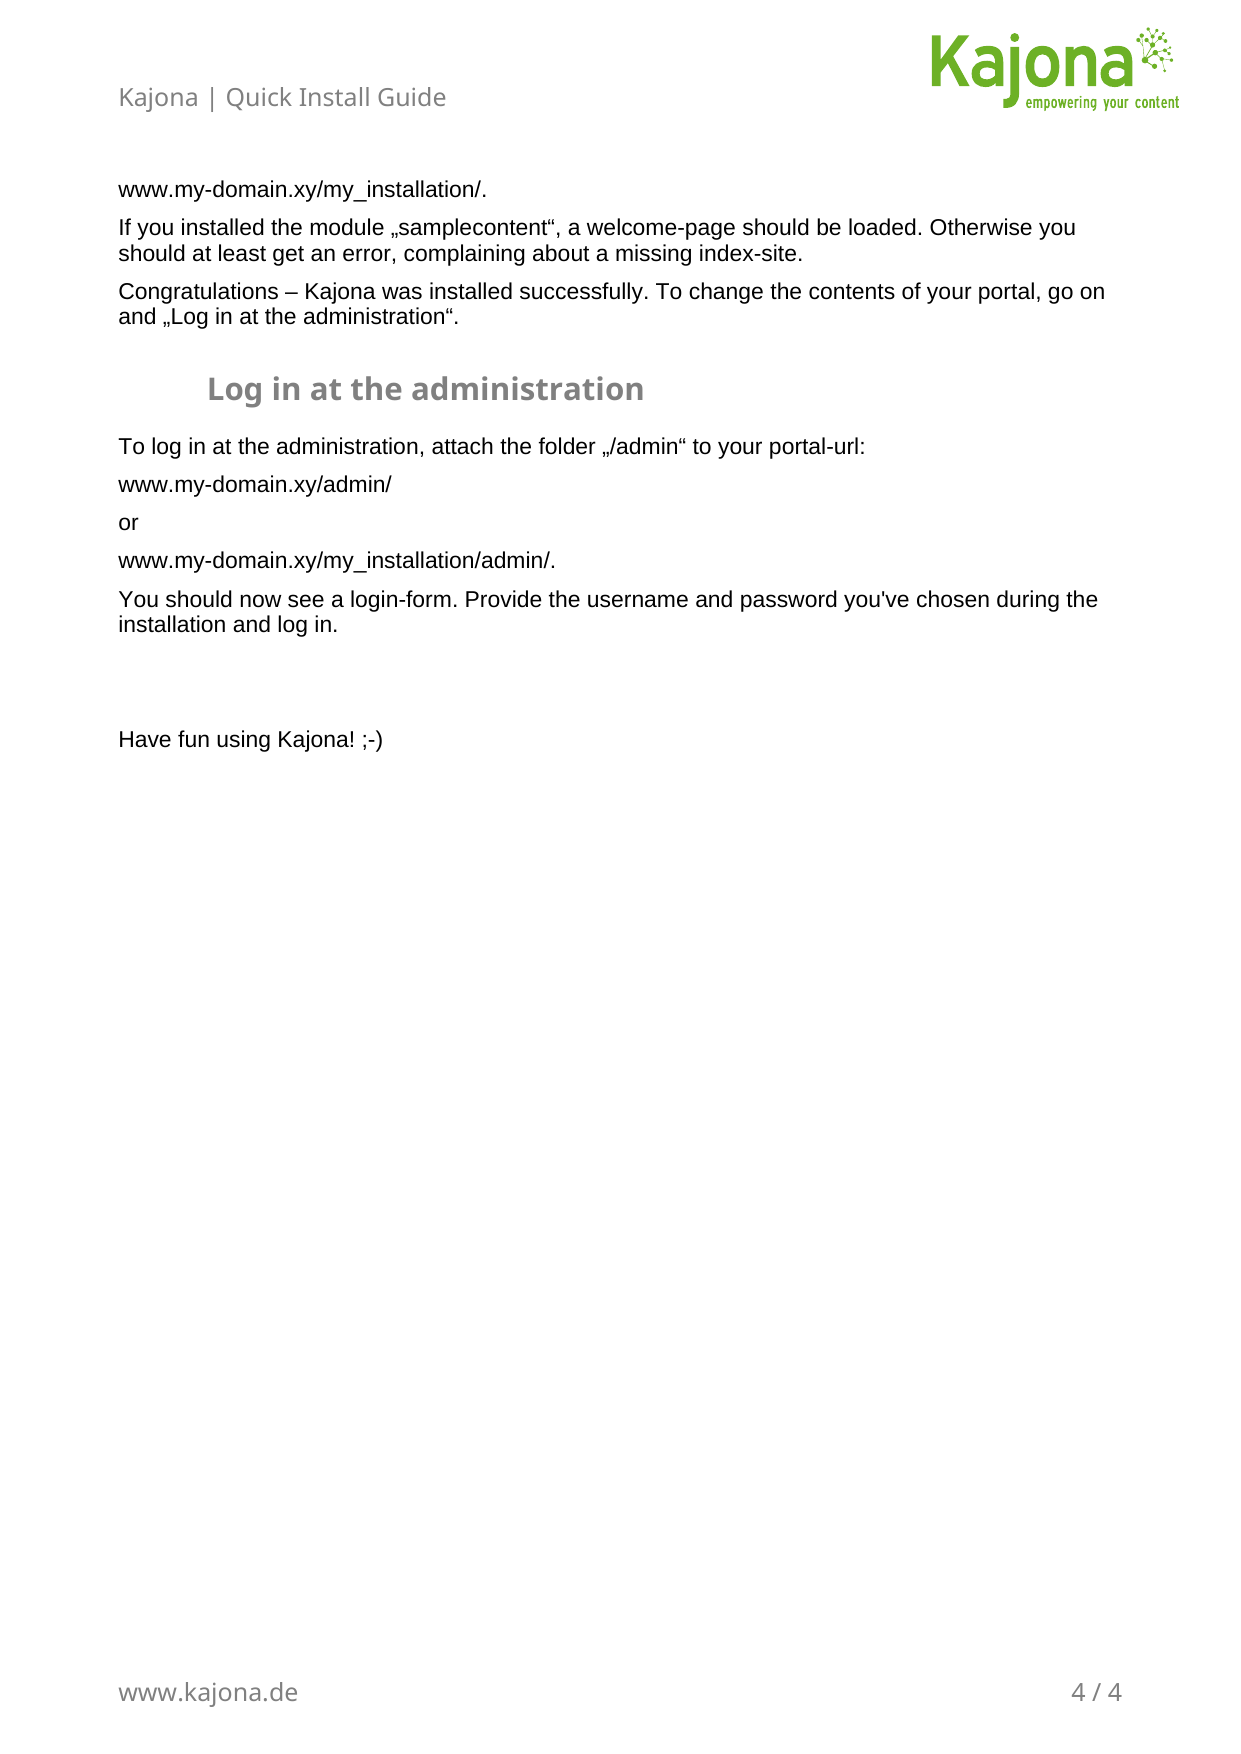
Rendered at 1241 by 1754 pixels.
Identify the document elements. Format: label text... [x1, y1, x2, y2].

subtitle Log in at the administration [118, 367, 1122, 409]
text www.my-domain.xy/admin/ [118, 472, 1122, 497]
text www.my-domain.xy/my_installation/. [118, 177, 1122, 202]
text To log in at the administration, attach the folder „/admin“ to your portal-url: [118, 434, 1122, 459]
text www.my-domain.xy/my_installation/admin/. [118, 548, 1122, 574]
text If you installed the module „samplecontent“, a welcome-page should be loaded. Otherwise you should at least get an error, complaining about a missing index-site. [118, 215, 1122, 266]
text You should now see a login-form. Provide the username and password you've chosen during the installation and log in. [118, 586, 1122, 637]
text Congratulations – Kajona was installed successfully. To change the contents of your portal, go on and „Log in at the administration“. [118, 278, 1122, 330]
text Have fun using Kajona! ;-) [118, 726, 1122, 752]
text or [118, 510, 1122, 536]
